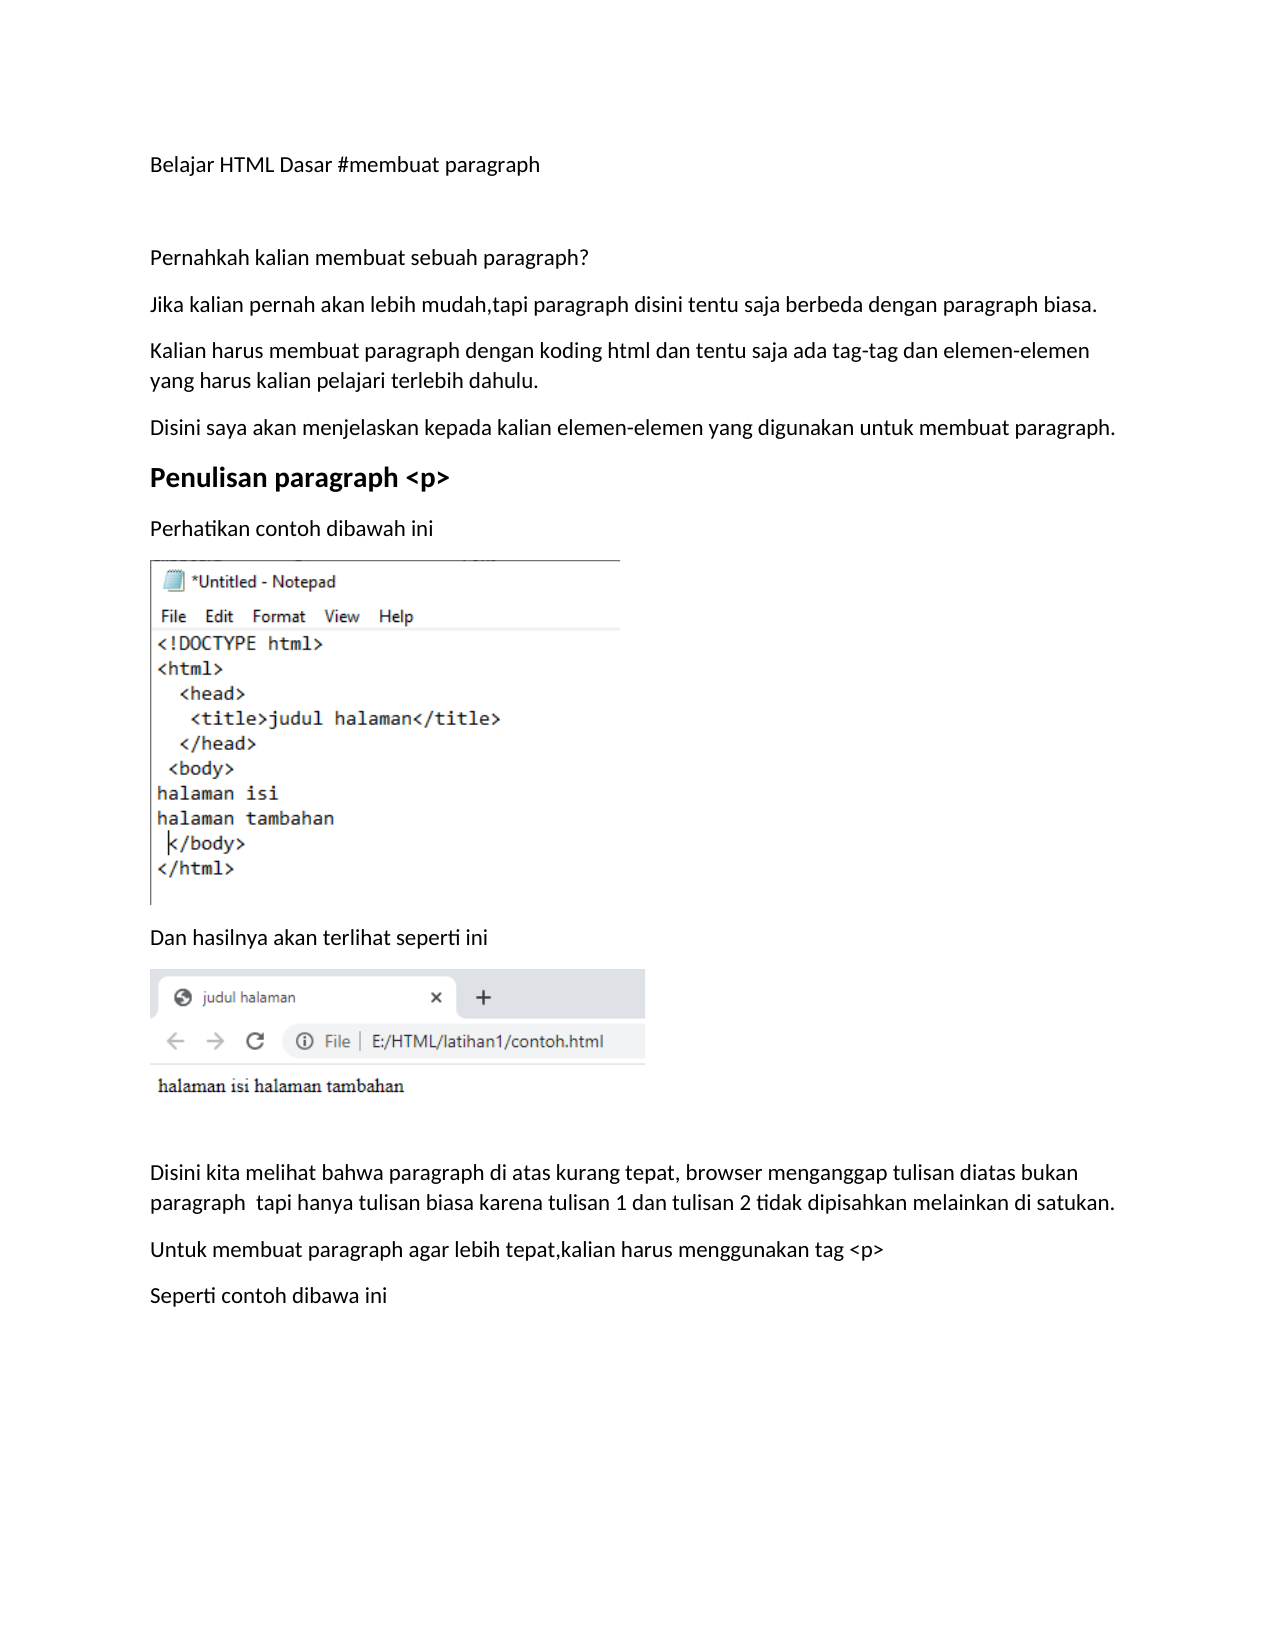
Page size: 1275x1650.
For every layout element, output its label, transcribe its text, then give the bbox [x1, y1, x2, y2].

text Pernahkah kalian membuat sebuah paragraph? [150, 243, 1125, 271]
text Disini kita melihat bahwa paragraph di atas kurang tepat, browser menganggap tulisan diatas bukan paragraph tapi hanya tulisan biasa karena tulisan 1 dan tulisan 2 tidak dipisahkan melainkan di satukan. [150, 1158, 1125, 1216]
text Seperti contoh dibawa ini [150, 1281, 1125, 1309]
text Belajar HTML Dasar #membuat paragraph [150, 150, 1125, 178]
text Penulisan paragraph <p> [150, 459, 1125, 495]
text Jika kalian pernah akan lebih mudah,tapi paragraph disini tentu saja berbeda dengan paragraph biasa. [150, 290, 1125, 318]
text Perhatikan contoh dibawah ini [150, 514, 1125, 542]
text Disini saya akan menjelaskan kepada kalian elemen-elemen yang digunakan untuk membuat paragraph. [150, 413, 1125, 441]
text Dan hasilnya akan terlihat seperti ini [150, 923, 1125, 951]
text Kalian harus membuat paragraph dengan koding html dan tentu saja ada tag-tag dan elemen-elemen yang harus kalian pelajari terlebih dahulu. [150, 336, 1125, 394]
text Untuk membuat paragraph agar lebih tepat,kalian harus menggunakan tag <p> [150, 1235, 1125, 1263]
